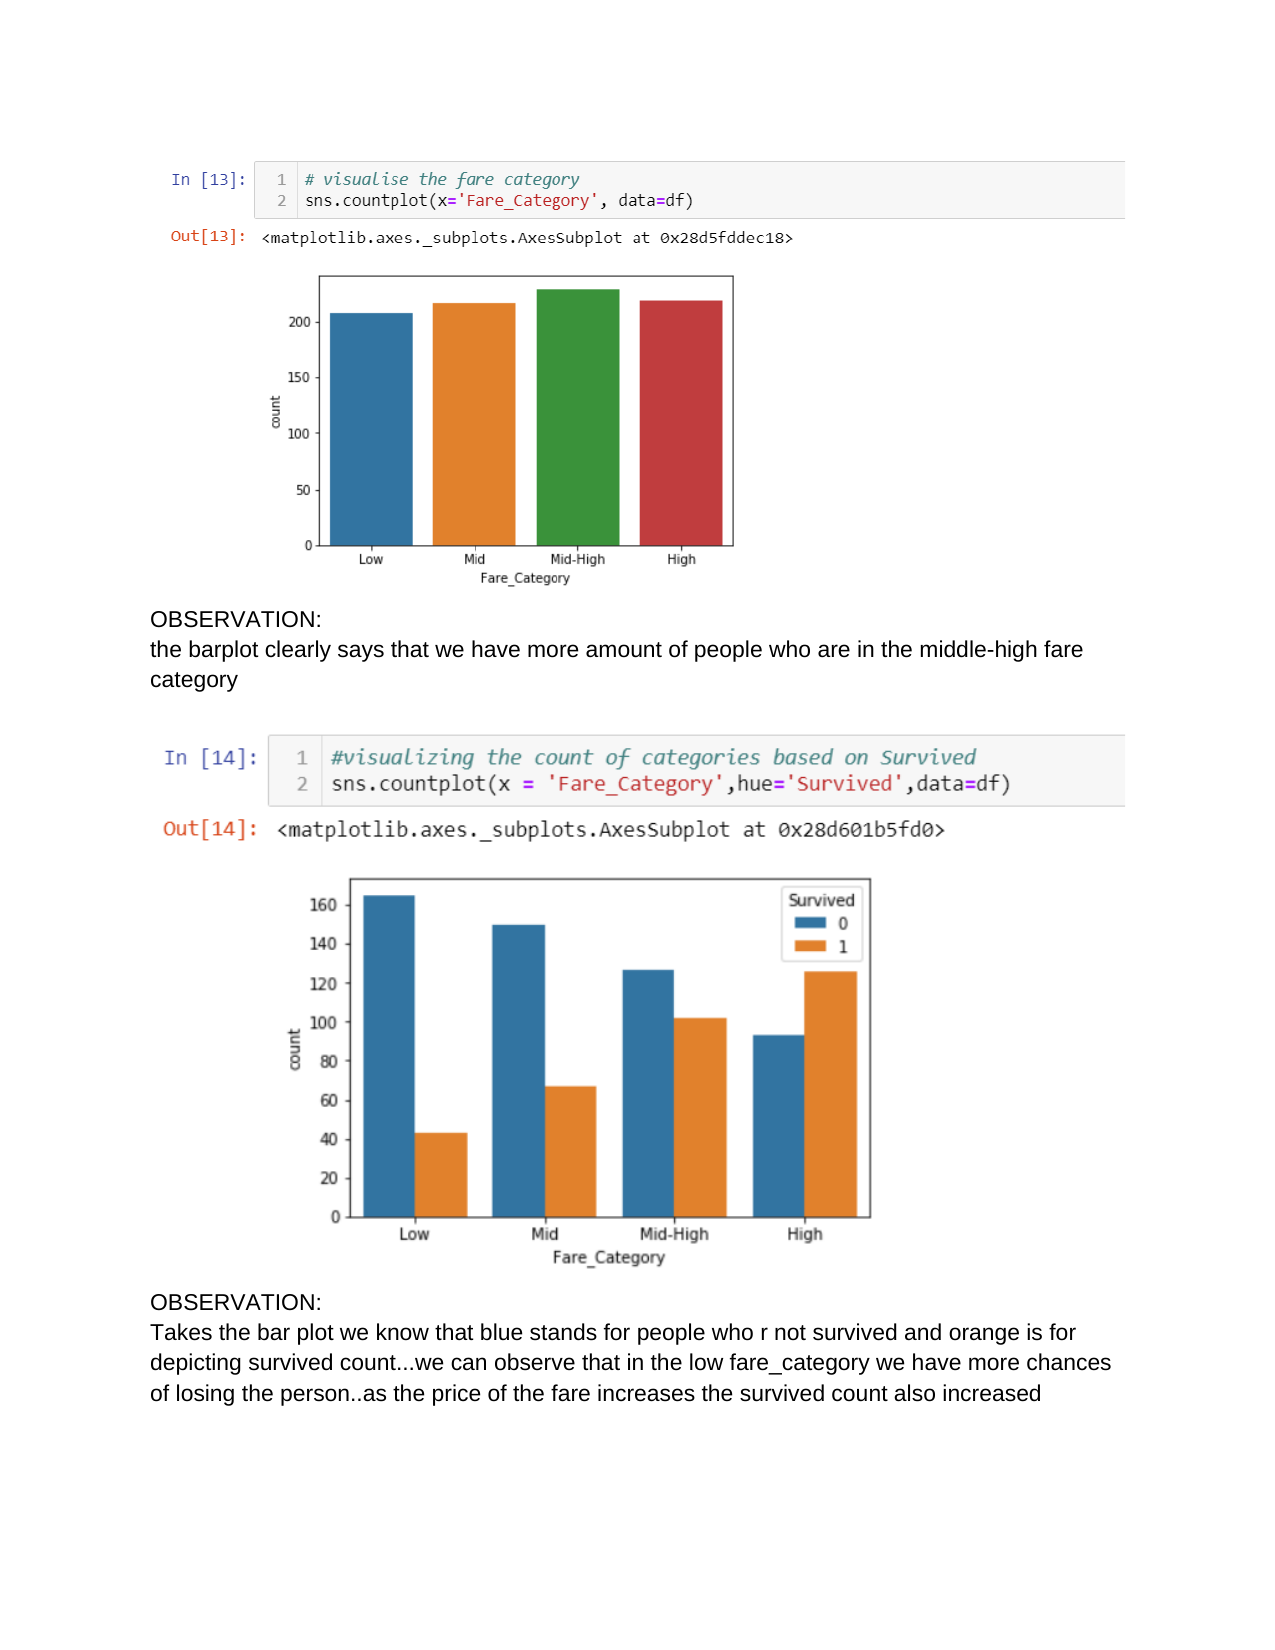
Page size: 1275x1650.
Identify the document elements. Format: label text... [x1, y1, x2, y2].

picture [150, 726, 1125, 1286]
text the barplot clearly says that we have more amount of people who are in the middle-high fare category [150, 636, 1125, 693]
text OBSERVATION: [150, 606, 1125, 632]
text OBSERVATION: [150, 1289, 1125, 1315]
text Takes the bar plot we know that blue stands for people who r not survived and orange is for depicting survived count...we can observe that in the low fare_category we have more chances of losing the person..as the price of the fare increases the survived count also increased [150, 1319, 1125, 1406]
picture [150, 150, 1125, 602]
